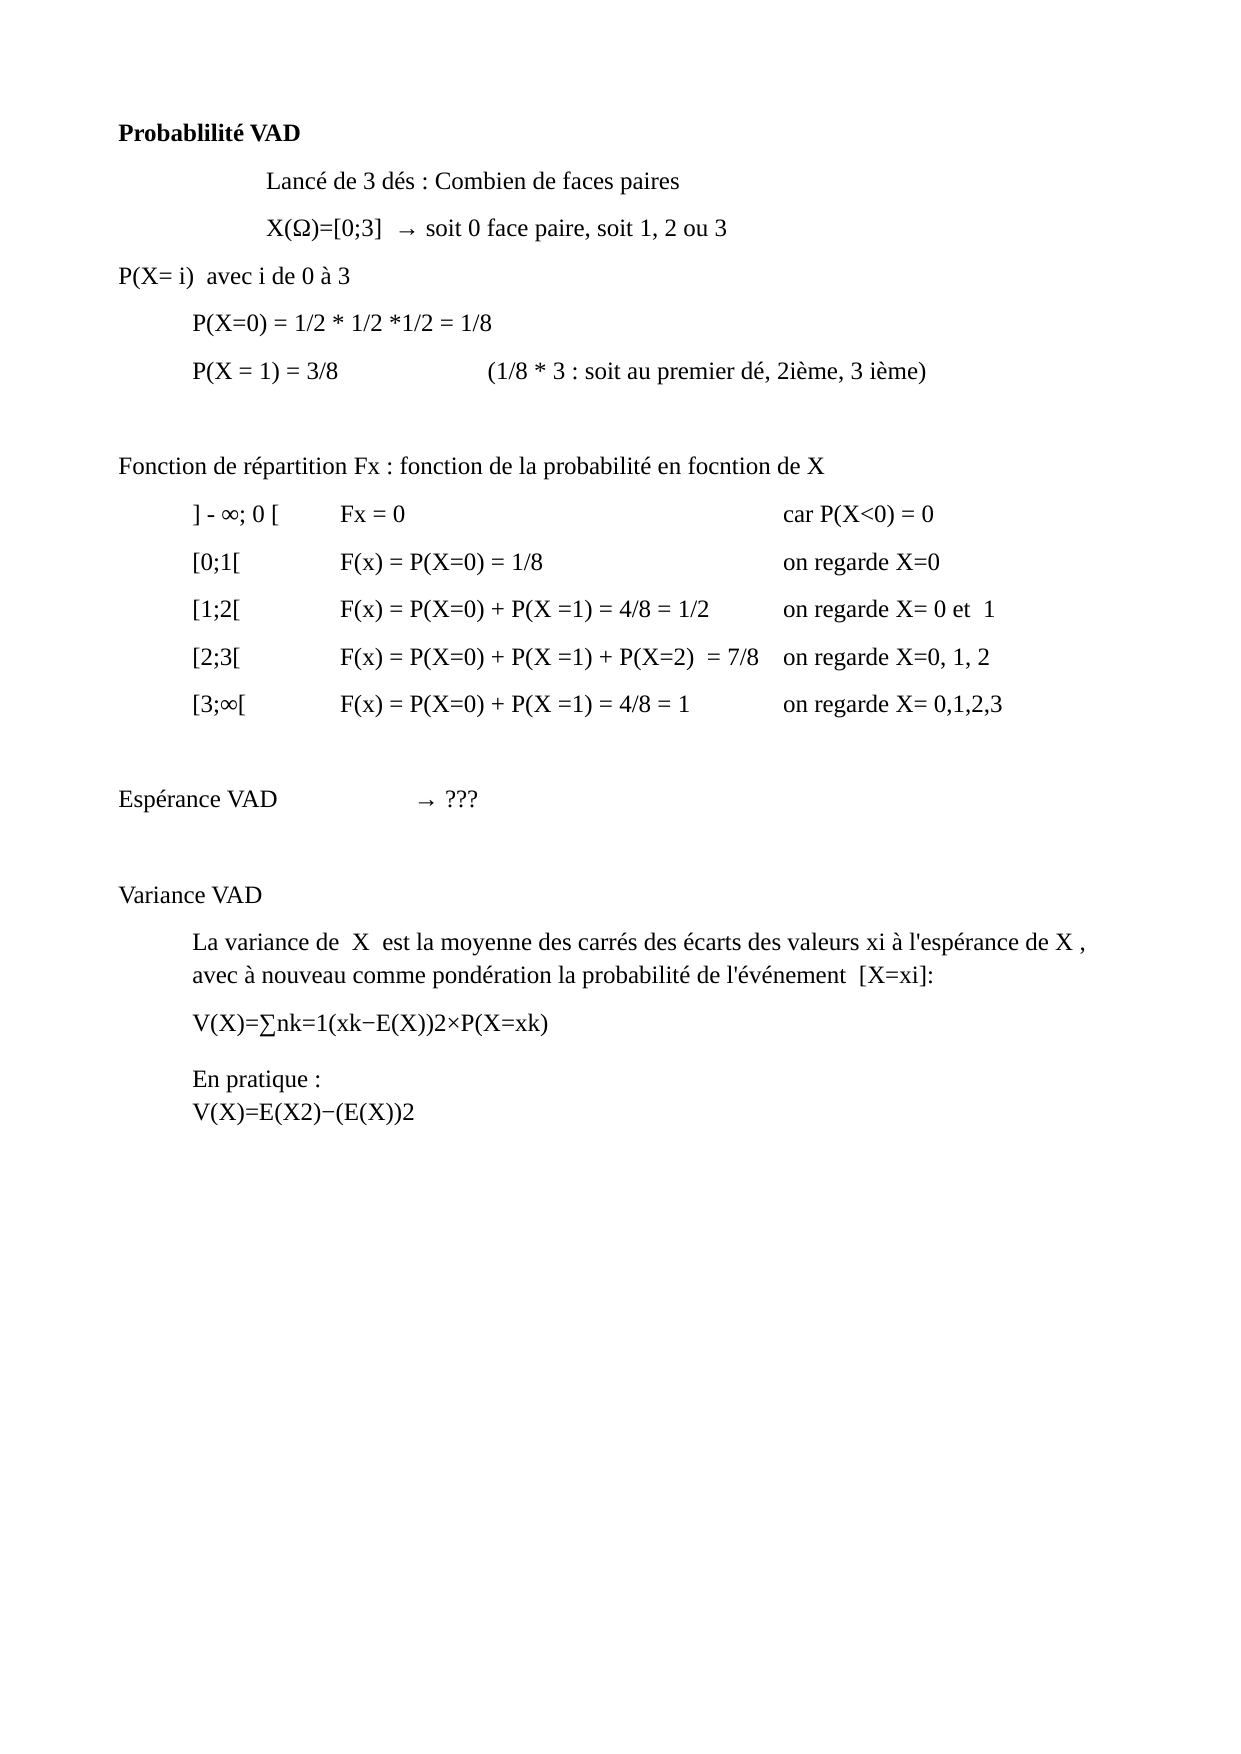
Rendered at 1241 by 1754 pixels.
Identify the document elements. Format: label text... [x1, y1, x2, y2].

text La variance de X est la moyenne des carrés des écarts des valeurs xi à l'espérance de X , avec à nouveau comme pondération la probabilité de l'événement [X=xi]: [118, 927, 1122, 989]
text P(X = 1) = 3/8 (1/8 * 3 : soit au premier dé, 2ième, 3 ième) [118, 356, 1122, 385]
text Espérance VAD → ??? [118, 784, 1122, 813]
text [0;1[ F(x) = P(X=0) = 1/8 on regarde X=0 [118, 547, 1122, 575]
text ] - ∞; 0 [ Fx = 0 car P(X<0) = 0 [118, 499, 1122, 528]
text Fonction de répartition Fx : fonction de la probabilité en focntion de X [118, 451, 1122, 480]
text [1;2[ F(x) = P(X=0) + P(X =1) = 4/8 = 1/2 on regarde X= 0 et 1 [118, 594, 1122, 623]
text P(X=0) = 1/2 * 1/2 *1/2 = 1/8 [118, 308, 1122, 337]
text X(Ω)=[0;3] → soit 0 face paire, soit 1, 2 ou 3 [118, 213, 1122, 242]
text Lancé de 3 dés : Combien de faces paires [118, 166, 1122, 194]
text En pratique : V(X)=E(X2)−(E(X))2 [118, 1064, 1122, 1159]
text P(X= i) avec i de 0 à 3 [118, 261, 1122, 290]
text [3;∞[ F(x) = P(X=0) + P(X =1) = 4/8 = 1 on regarde X= 0,1,2,3 [118, 689, 1122, 718]
text [2;3[ F(x) = P(X=0) + P(X =1) + P(X=2) = 7/8 on regarde X=0, 1, 2 [118, 642, 1122, 671]
text V(X)=∑nk=1(xk−E(X))2×P(X=xk) [118, 1008, 1122, 1037]
text Probablilité VAD [118, 118, 1122, 147]
text Variance VAD [118, 880, 1122, 908]
